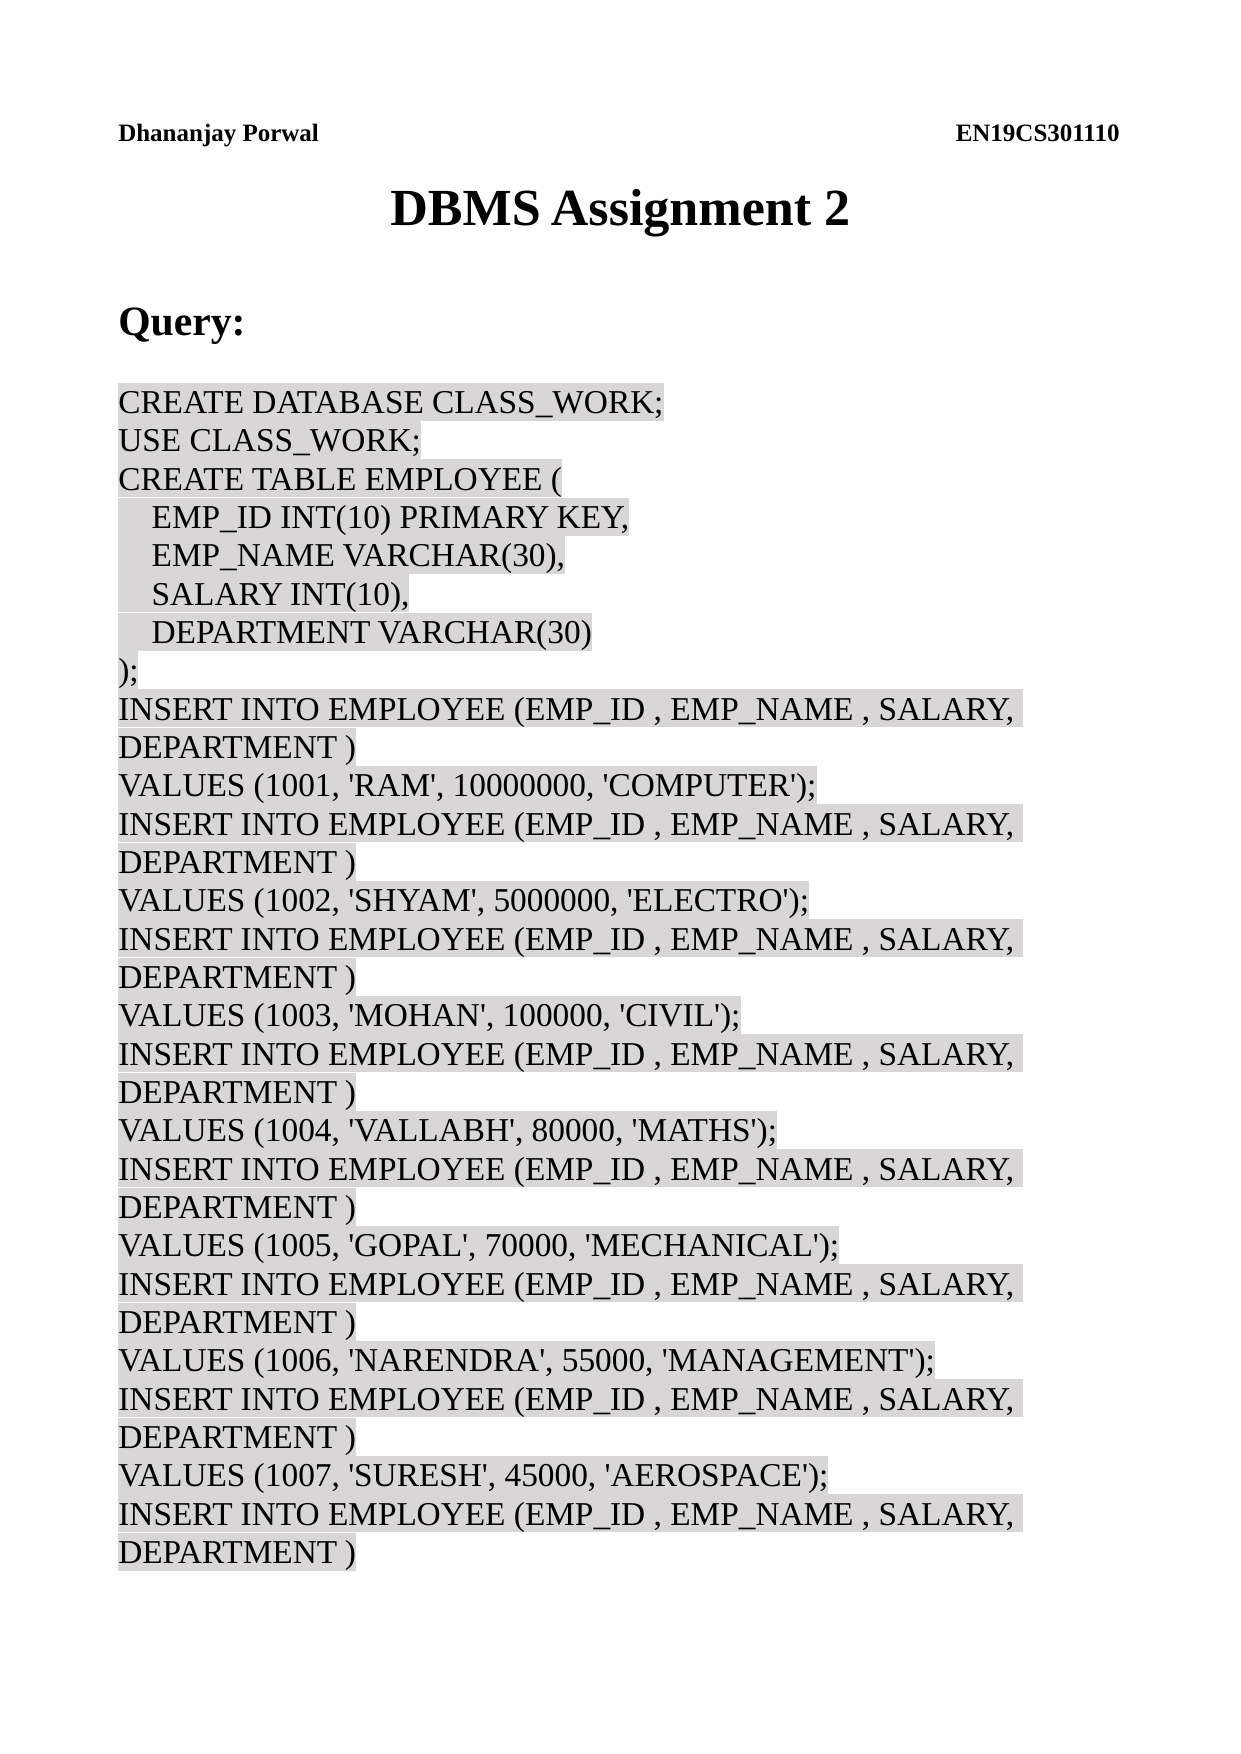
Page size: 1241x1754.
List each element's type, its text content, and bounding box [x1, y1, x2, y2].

text VALUES (1006, 'NARENDRA', 55000, 'MANAGEMENT'); [118, 1341, 1122, 1379]
text VALUES (1004, 'VALLABH', 80000, 'MATHS'); [118, 1111, 1122, 1149]
text EMP_NAME VARCHAR(30), [118, 536, 1122, 574]
text INSERT INTO EMPLOYEE (EMP_ID , EMP_NAME , SALARY, DEPARTMENT ) [118, 689, 1122, 766]
text VALUES (1002, 'SHYAM', 5000000, 'ELECTRO'); [118, 881, 1122, 919]
text INSERT INTO EMPLOYEE (EMP_ID , EMP_NAME , SALARY, DEPARTMENT ) [118, 804, 1122, 881]
text ); [118, 651, 1122, 689]
text INSERT INTO EMPLOYEE (EMP_ID , EMP_NAME , SALARY, DEPARTMENT ) [118, 1264, 1122, 1341]
text VALUES (1001, 'RAM', 10000000, 'COMPUTER'); [118, 766, 1122, 804]
text CREATE DATABASE CLASS_WORK; [118, 382, 1122, 421]
text VALUES (1007, 'SURESH', 45000, 'AEROSPACE'); [118, 1456, 1122, 1494]
text CREATE TABLE EMPLOYEE ( [118, 459, 1122, 497]
text EMP_ID INT(10) PRIMARY KEY, [118, 497, 1122, 536]
text SALARY INT(10), [118, 574, 1122, 612]
text INSERT INTO EMPLOYEE (EMP_ID , EMP_NAME , SALARY, DEPARTMENT ) [118, 1494, 1122, 1571]
text INSERT INTO EMPLOYEE (EMP_ID , EMP_NAME , SALARY, DEPARTMENT ) [118, 1379, 1122, 1456]
text VALUES (1005, 'GOPAL', 70000, 'MECHANICAL'); [118, 1226, 1122, 1264]
text INSERT INTO EMPLOYEE (EMP_ID , EMP_NAME , SALARY, DEPARTMENT ) [118, 1034, 1122, 1111]
text DEPARTMENT VARCHAR(30) [118, 612, 1122, 651]
text DBMS Assignment 2 [118, 176, 1122, 236]
text INSERT INTO EMPLOYEE (EMP_ID , EMP_NAME , SALARY, DEPARTMENT ) [118, 919, 1122, 996]
text VALUES (1003, 'MOHAN', 100000, 'CIVIL'); [118, 996, 1122, 1034]
text INSERT INTO EMPLOYEE (EMP_ID , EMP_NAME , SALARY, DEPARTMENT ) [118, 1149, 1122, 1226]
text USE CLASS_WORK; [118, 421, 1122, 459]
text Query: [118, 296, 1122, 344]
